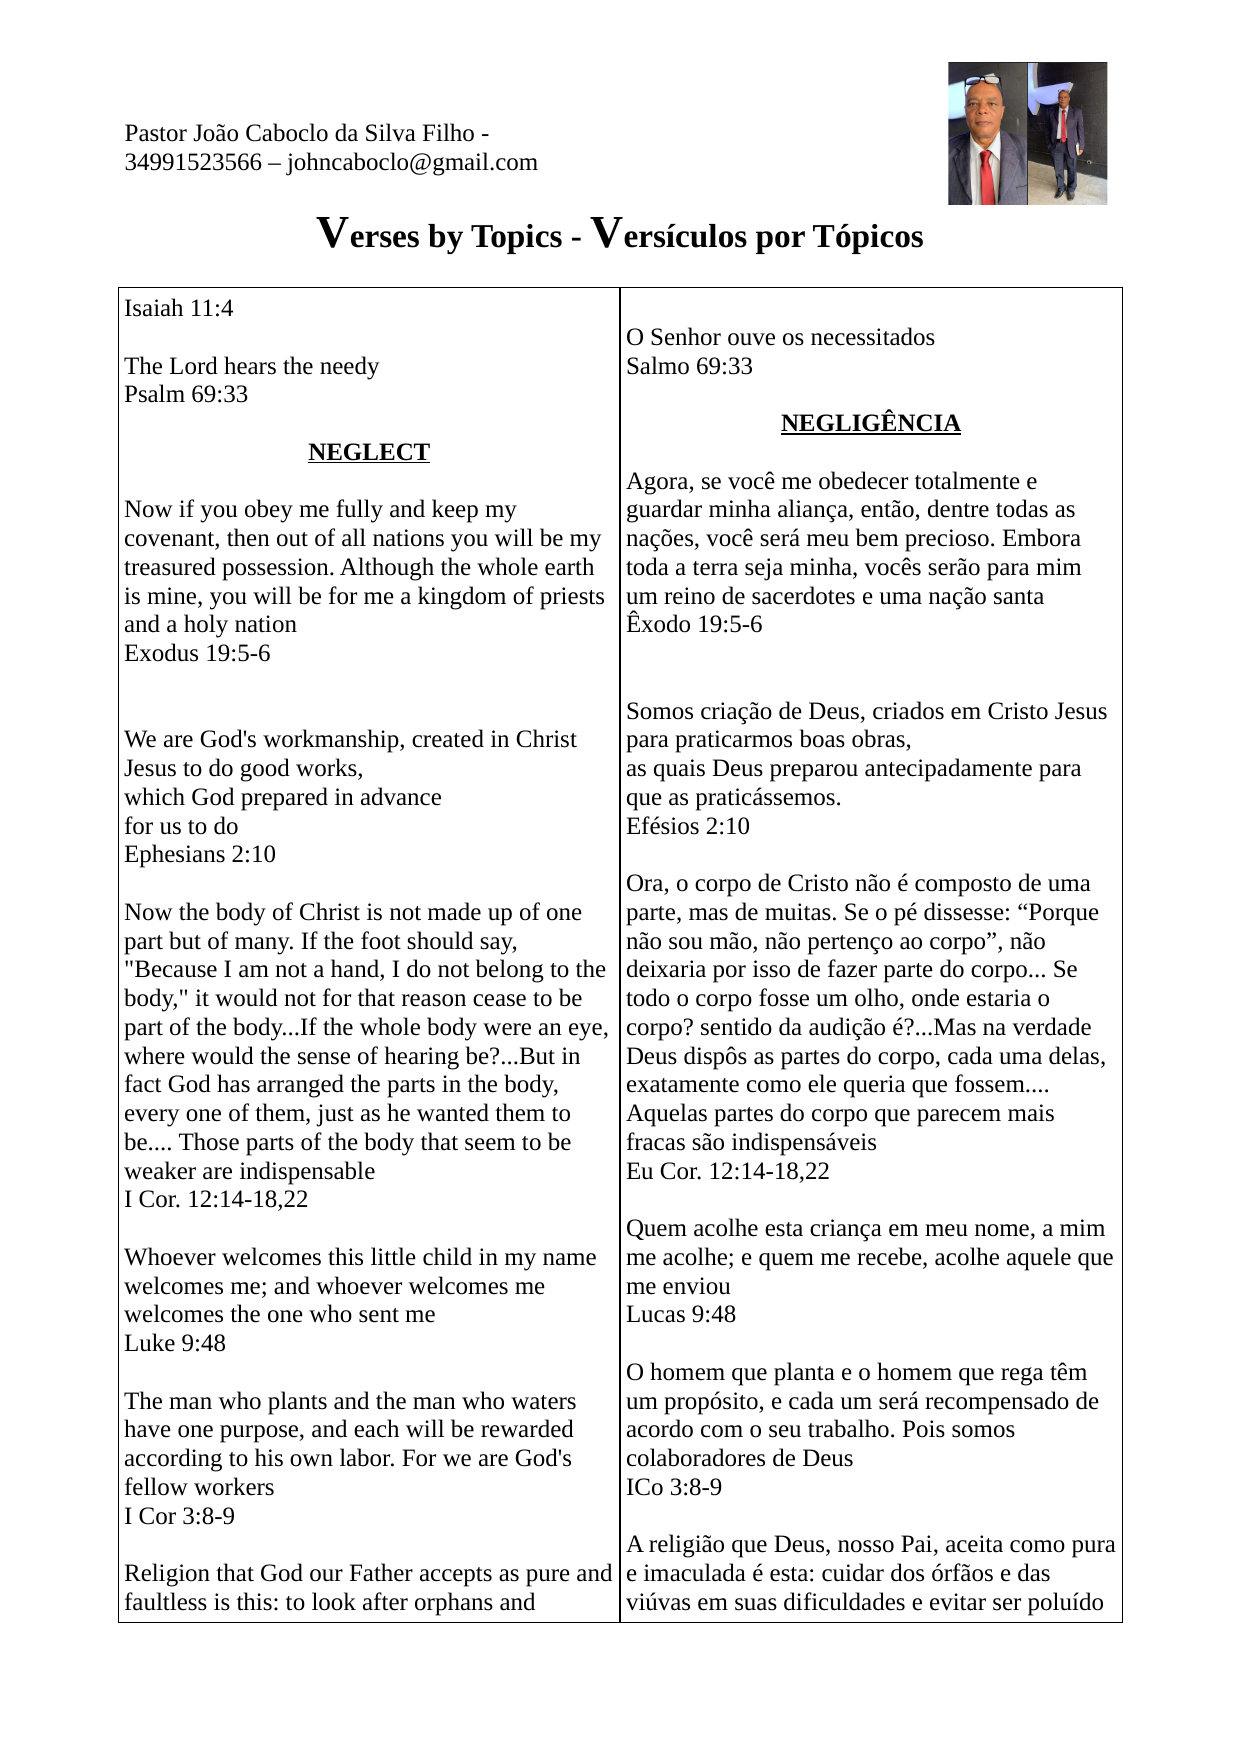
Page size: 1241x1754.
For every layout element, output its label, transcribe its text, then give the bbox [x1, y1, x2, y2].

table_cell Isaiah 11:4 The Lord hears the needy Psalm 69:33 NEGLECT Now if you obey me fully and keep my covenant, then out of all nations you will be my treasured possession. Although the whole earth is mine, you will be for me a kingdom of priests and a holy nation Exodus 19:5-6 We are God's workmanship, created in Christ Jesus to do good works, which God prepared in advance for us to do Ephesians 2:10 Now the body of Christ is not made up of one part but of many. If the foot should say, "Because I am not a hand, I do not belong to the body," it would not for that reason cease to be part of the body...If the whole body were an eye, where would the sense of hearing be?...But in fact God has arranged the parts in the body, every one of them, just as he wanted them to be.... Those parts of the body that seem to be weaker are indispensable I Cor. 12:14-18,22 Whoever welcomes this little child in my name welcomes me; and whoever welcomes me welcomes the one who sent me Luke 9:48 The man who plants and the man who waters have one purpose, and each will be rewarded according to his own labor. For we are God's fellow workers I Cor 3:8-9 Religion that God our Father accepts as pure and faultless is this: to look after orphans and [119, 288, 619, 1622]
picture [948, 62, 1108, 205]
table_cell O Senhor ouve os necessitados Salmo 69:33 NEGLIGÊNCIA Agora, se você me obedecer totalmente e guardar minha aliança, então, dentre todas as nações, você será meu bem precioso. Embora toda a terra seja minha, vocês serão para mim um reino de sacerdotes e uma nação santa Êxodo 19:5-6 Somos criação de Deus, criados em Cristo Jesus para praticarmos boas obras, as quais Deus preparou antecipadamente para que as praticássemos. Efésios 2:10 Ora, o corpo de Cristo não é composto de uma parte, mas de muitas. Se o pé dissesse: “Porque não sou mão, não pertenço ao corpo”, não deixaria por isso de fazer parte do corpo... Se todo o corpo fosse um olho, onde estaria o corpo? sentido da audição é?...Mas na verdade Deus dispôs as partes do corpo, cada uma delas, exatamente como ele queria que fossem.... Aquelas partes do corpo que parecem mais fracas são indispensáveis Eu Cor. 12:14-18,22 Quem acolhe esta criança em meu nome, a mim me acolhe; e quem me recebe, acolhe aquele que me enviou Lucas 9:48 O homem que planta e o homem que rega têm um propósito, e cada um será recompensado de acordo com o seu trabalho. Pois somos colaboradores de Deus ICo 3:8-9 A religião que Deus, nosso Pai, aceita como pura e imaculada é esta: cuidar dos órfãos e das viúvas em suas dificuldades e evitar ser poluído [621, 288, 1122, 1622]
